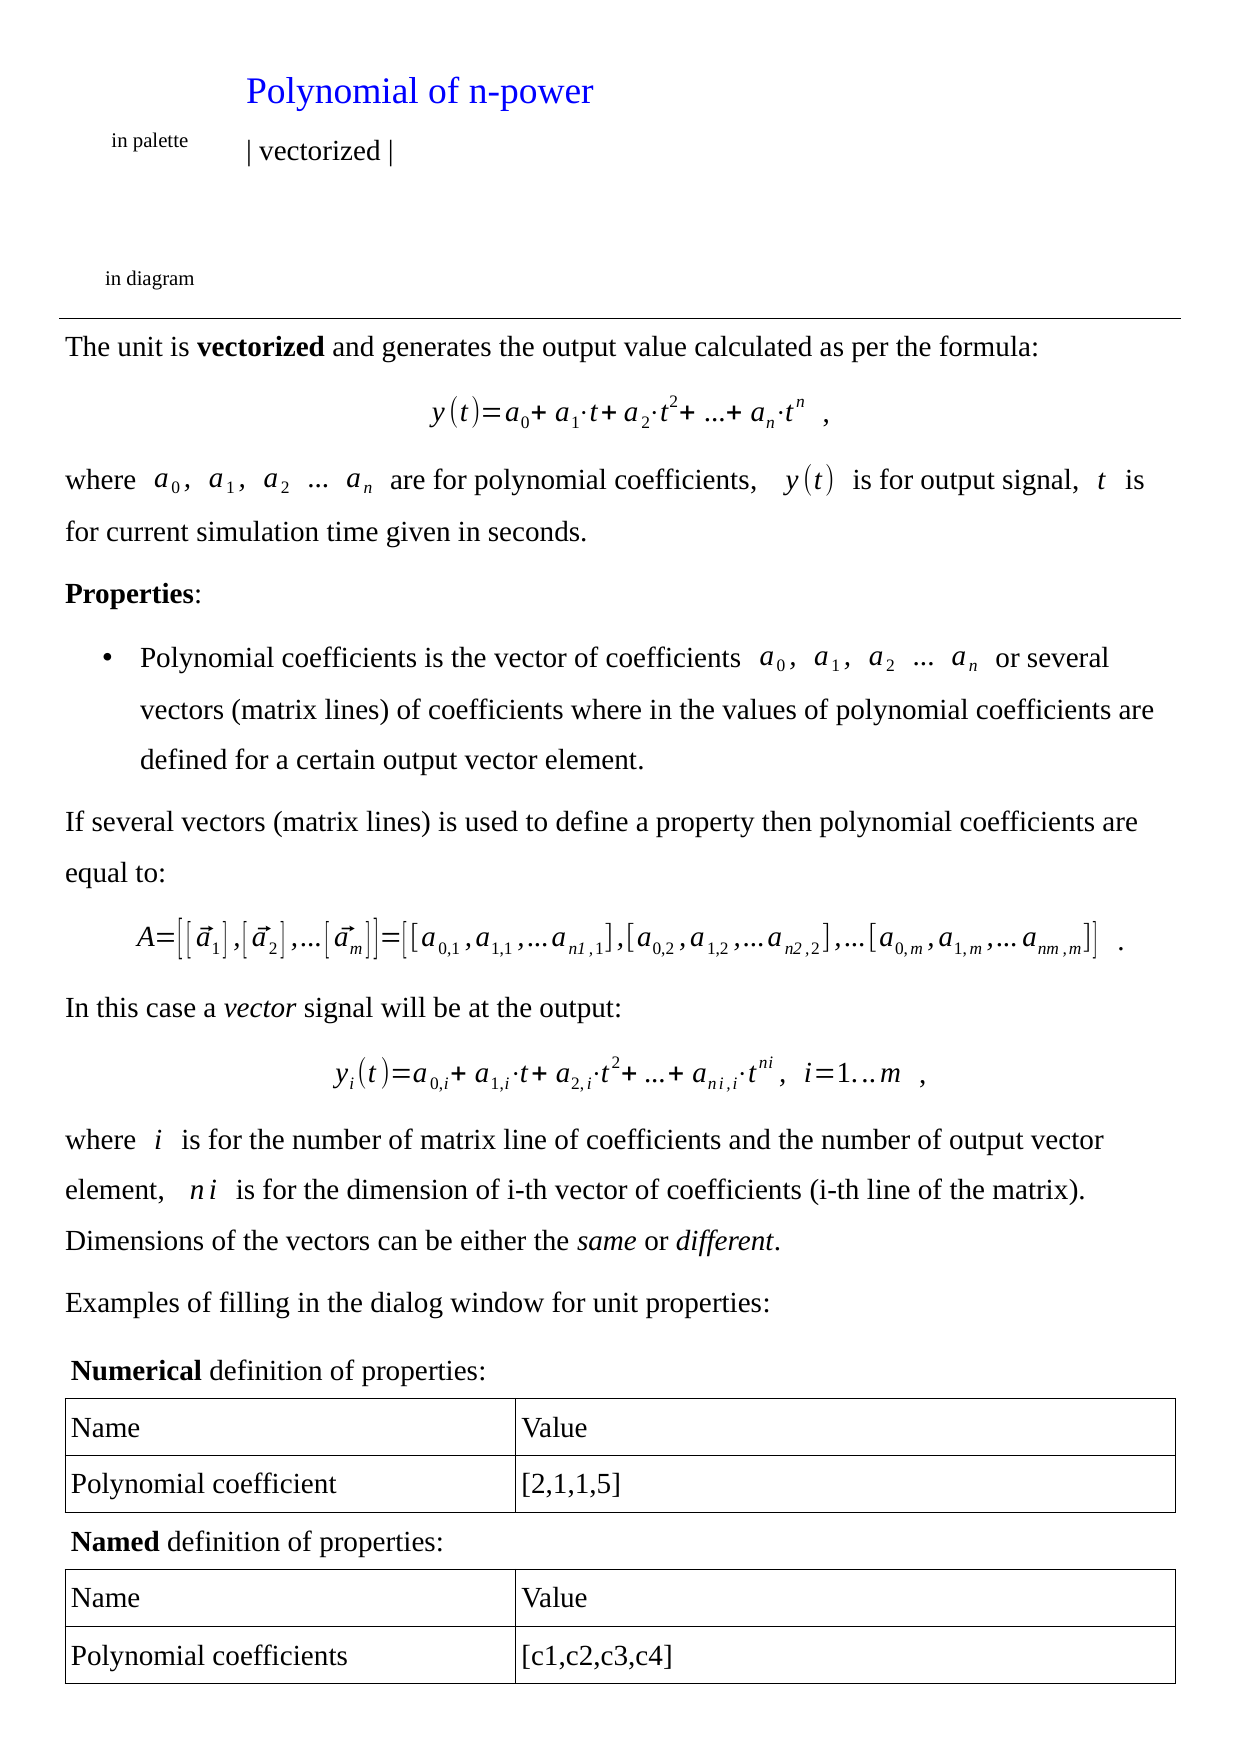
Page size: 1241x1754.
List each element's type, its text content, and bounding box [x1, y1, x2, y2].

table_cell The unit is vectorized and generates the output value calculated as per the formula: , whereare for polynomial coefficients, is for output signal,is for current simulation time given in seconds. Properties: Polynomial coefficients is the vector of coefficientsor several vectors (matrix lines) of coefficients where in the values of polynomial coefficients are defined for a certain output vector element. If several vectors (matrix lines) is used to define a property then polynomial coefficients are equal to: . In this case a vector signal will be at the output: , whereis for the number of matrix line of coefficients and the number of output vector element, is for the dimension of i-th vector of coefficients (i-th line of the matrix). Dimensions of the vectors can be either the same or different. Examples of filling in the dialog window for unit properties: Notes: By default the unit generates a scalar output signal. Named properties are set up as local variables of model (or submodel) in Parameters tab or as global signals of the project via Graphics → Signals main menu option. [59, 319, 1181, 1689]
table_cell Name [66, 1399, 515, 1455]
table_header Numerical definition of properties: [65, 1341, 1175, 1398]
table_cell Value [516, 1399, 1175, 1455]
table_header [59, 59, 240, 122]
table_cell in diagram [59, 261, 240, 317]
table_cell Polynomial coefficient [66, 1456, 515, 1512]
table_cell [59, 179, 240, 261]
table_cell Named definition of properties: [65, 1513, 1175, 1569]
table_cell Value [516, 1570, 1175, 1626]
table_cell in palette [59, 122, 240, 179]
table_cell Polynomial coefficients [66, 1627, 515, 1683]
table_cell [c1,c2,c3,c4] [516, 1627, 1175, 1683]
table_cell [240, 179, 1181, 261]
table_cell [240, 261, 1181, 317]
table_cell | vectorized | [240, 122, 1181, 179]
table_cell Name [66, 1570, 515, 1626]
table_header Polynomial of n-power [240, 59, 1181, 122]
table_cell [2,1,1,5] [516, 1456, 1175, 1512]
